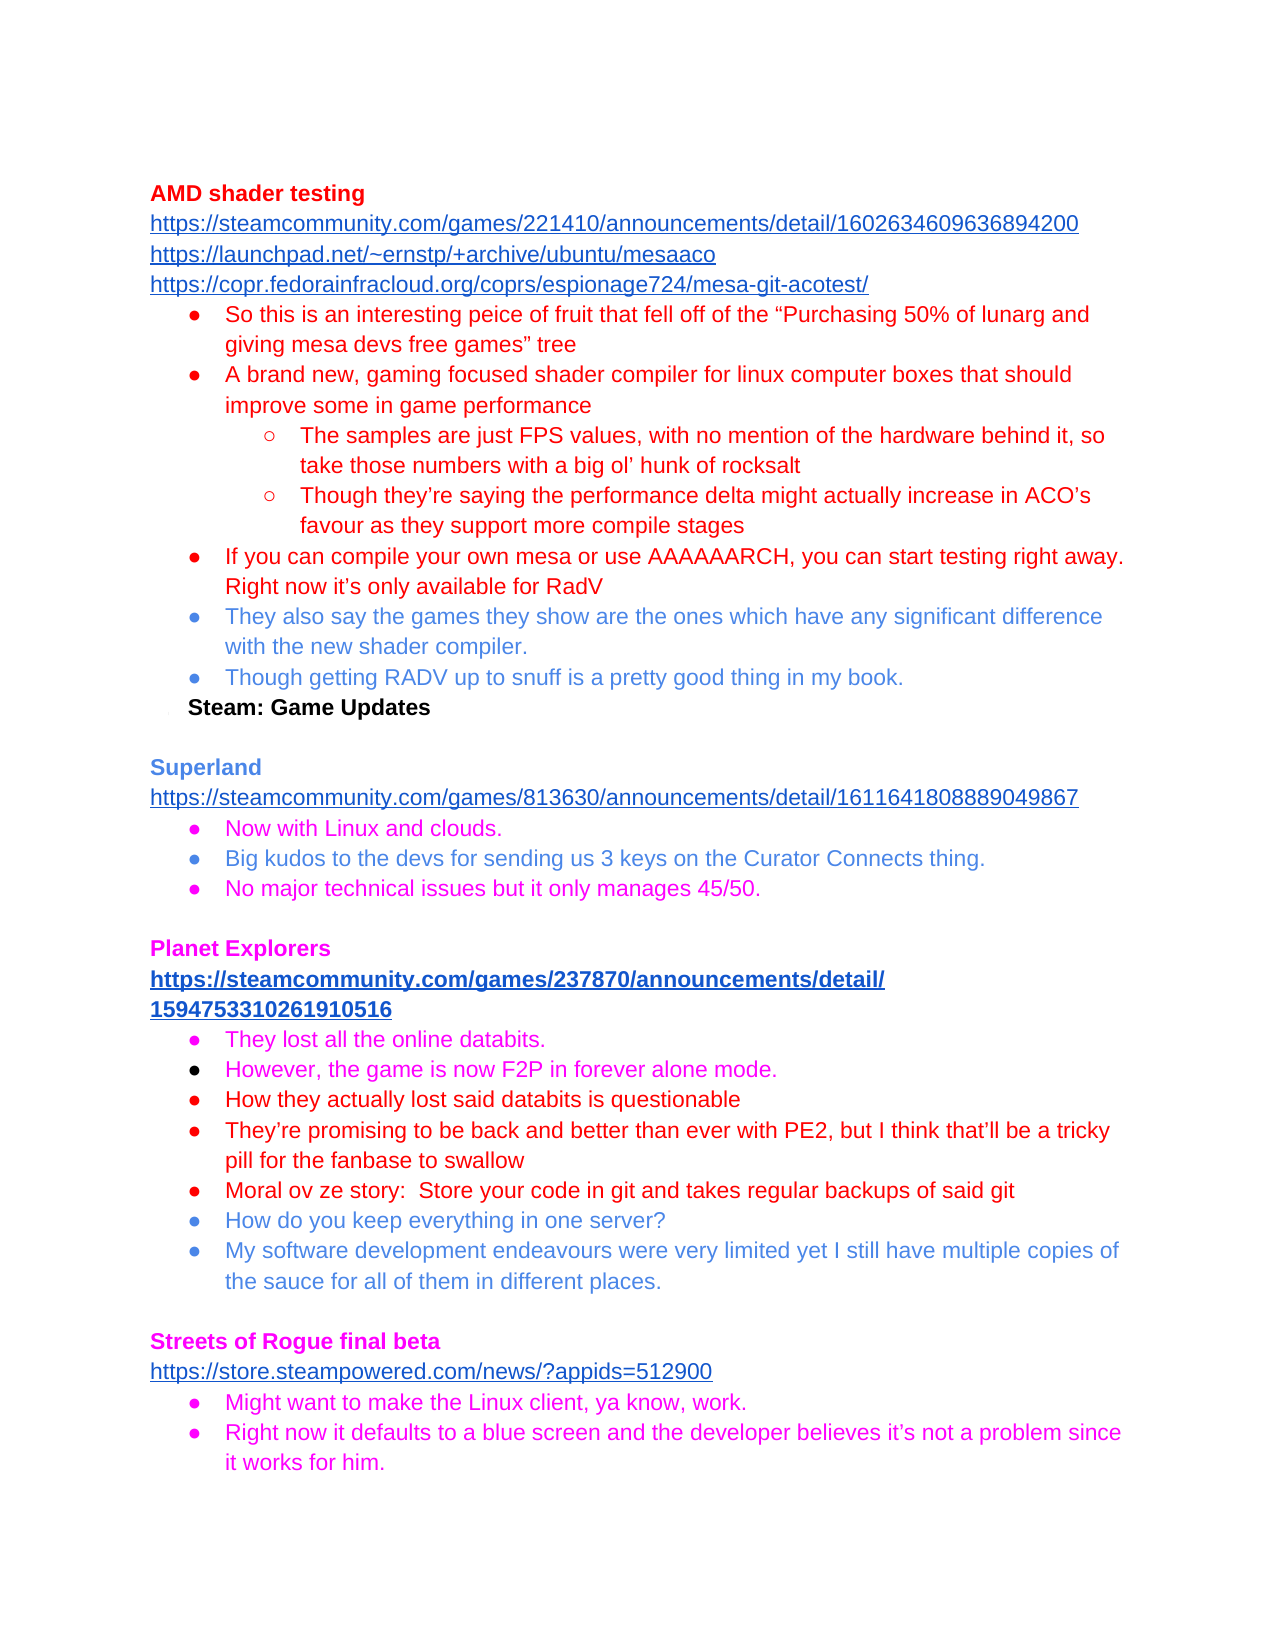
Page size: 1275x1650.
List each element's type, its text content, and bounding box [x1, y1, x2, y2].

list They also say the games they show are the ones which have any significant difference with the new shader compiler. [187, 603, 1125, 660]
list Now with Linux and clouds. [187, 814, 1125, 841]
list Big kudos to the devs for sending us 3 keys on the Curator Connects thing. [187, 845, 1125, 871]
list The samples are just FPS values, with no mention of the hardware behind it, so take those numbers with a big ol’ hunk of rocksalt [262, 422, 1125, 478]
text https://store.steampowered.com/news/?appids=512900 [150, 1358, 1125, 1385]
text Steam: Game Updates [150, 694, 1125, 720]
list So this is an interesting peice of fruit that fell off of the “Purchasing 50% of lunarg and giving mesa devs free games” tree [187, 301, 1125, 358]
list No major technical issues but it only manages 45/50. [187, 875, 1125, 901]
list They lost all the online databits. [187, 1026, 1125, 1052]
text Superland [150, 754, 1125, 781]
list Moral ov ze story: Store your code in git and takes regular backups of said git [187, 1177, 1125, 1203]
text Streets of Rogue final beta [150, 1328, 1125, 1354]
list My software development endeavours were very limited yet I still have multiple copies of the sauce for all of them in different places. [187, 1237, 1125, 1294]
text https://copr.fedorainfracloud.org/coprs/espionage724/mesa-git-acotest/ [150, 271, 1125, 297]
text https://steamcommunity.com/games/237870/announcements/detail/1594753310261910516 [150, 966, 1125, 1022]
text AMD shader testing [150, 180, 1125, 207]
list How do you keep everything in one server? [187, 1207, 1125, 1234]
list A brand new, gaming focused shader compiler for linux computer boxes that should improve some in game performance [187, 361, 1125, 418]
list Though getting RADV up to snuff is a pretty good thing in my book. [187, 663, 1125, 690]
list However, the game is now F2P in forever alone mode. [187, 1056, 1125, 1083]
text Planet Explorers [150, 935, 1125, 962]
list Right now it defaults to a blue screen and the developer believes it’s not a problem since it works for him. [187, 1419, 1125, 1475]
text https://steamcommunity.com/games/813630/announcements/detail/1611641808889049867 [150, 784, 1125, 811]
list How they actually lost said databits is questionable [187, 1086, 1125, 1113]
text https://launchpad.net/~ernstp/+archive/ubuntu/mesaaco [150, 241, 1125, 267]
list They’re promising to be back and better than ever with PE2, but I think that’ll be a tricky pill for the fanbase to swallow [187, 1117, 1125, 1173]
text https://steamcommunity.com/games/221410/announcements/detail/1602634609636894200 [150, 210, 1125, 237]
list Though they’re saying the performance delta might actually increase in ACO’s favour as they support more compile stages [262, 482, 1125, 539]
list Might want to make the Linux client, ya know, work. [187, 1388, 1125, 1415]
list If you can compile your own mesa or use AAAAAARCH, you can start testing right away. Right now it’s only available for RadV [187, 543, 1125, 599]
